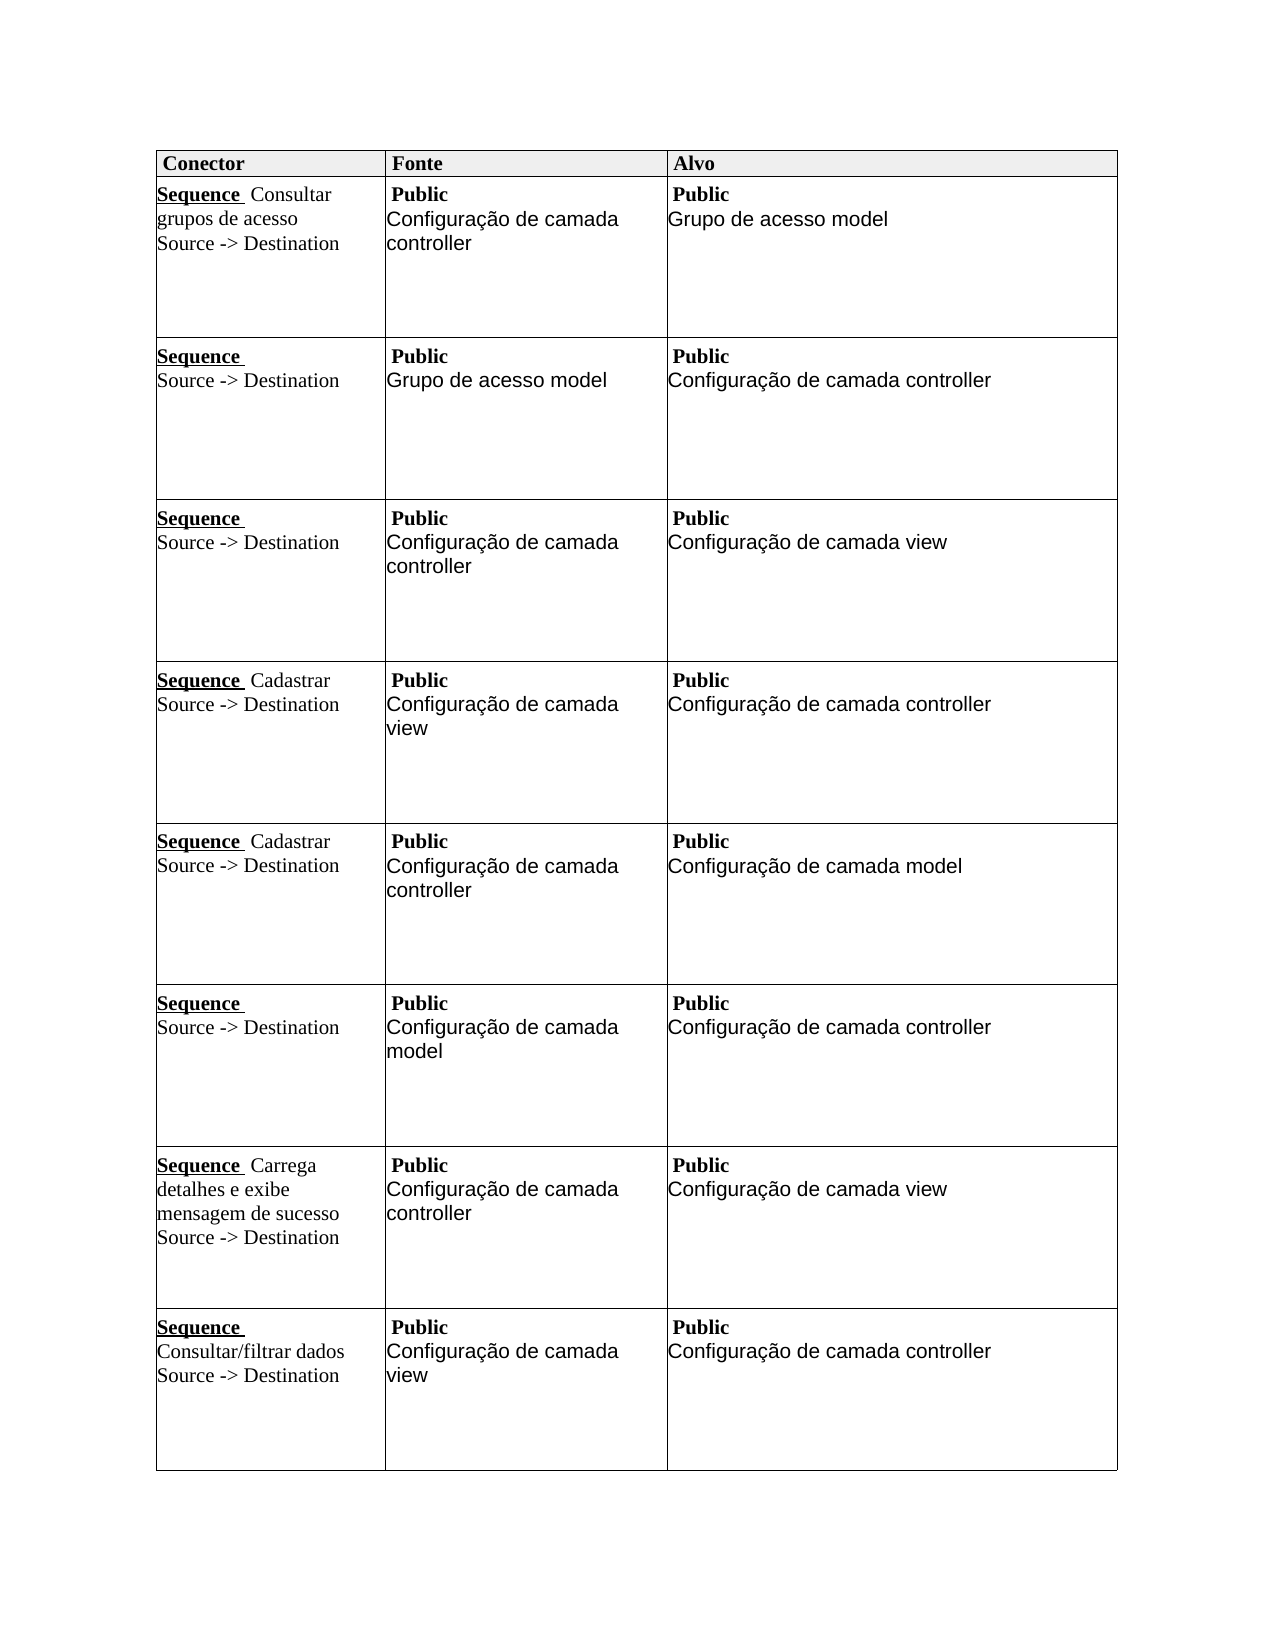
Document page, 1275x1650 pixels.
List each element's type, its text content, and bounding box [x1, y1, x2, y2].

table_cell Public Configuração de camada controller [668, 338, 1117, 499]
table_cell Public Configuração de camada model [668, 824, 1117, 984]
table_cell Public Configuração de camada model [386, 985, 667, 1146]
table_cell Public Configuração de camada controller [668, 1309, 1117, 1470]
table_cell Public Grupo de acesso model [386, 338, 667, 499]
table_cell Public Configuração de camada controller [386, 824, 667, 984]
table_cell Public Configuração de camada view [668, 500, 1117, 661]
table_cell Public Configuração de camada controller [386, 1147, 667, 1308]
table_cell Sequence Carrega detalhes e exibe mensagem de sucesso Source -> Destination [157, 1147, 385, 1308]
table_cell Public Grupo de acesso model [668, 177, 1117, 337]
table_cell Public Configuração de camada view [386, 662, 667, 823]
table_cell Sequence Consultar/filtrar dados Source -> Destination [157, 1309, 385, 1470]
table_cell Sequence Source -> Destination [157, 985, 385, 1146]
table_cell Public Configuração de camada view [668, 1147, 1117, 1308]
table_header Alvo [668, 151, 1117, 176]
table_cell Public Configuração de camada controller [668, 662, 1117, 823]
table_cell Sequence Source -> Destination [157, 338, 385, 499]
table_cell Sequence Consultar grupos de acesso Source -> Destination [157, 177, 385, 337]
table_header Fonte [386, 151, 667, 176]
table_cell Public Configuração de camada view [386, 1309, 667, 1470]
table_cell Sequence Cadastrar Source -> Destination [157, 662, 385, 823]
table_cell Public Configuração de camada controller [386, 500, 667, 661]
table_cell Sequence Cadastrar Source -> Destination [157, 824, 385, 984]
table_cell Sequence Source -> Destination [157, 500, 385, 661]
table_cell Public Configuração de camada controller [668, 985, 1117, 1146]
table_header Conector [157, 151, 385, 176]
table_cell Public Configuração de camada controller [386, 177, 667, 337]
